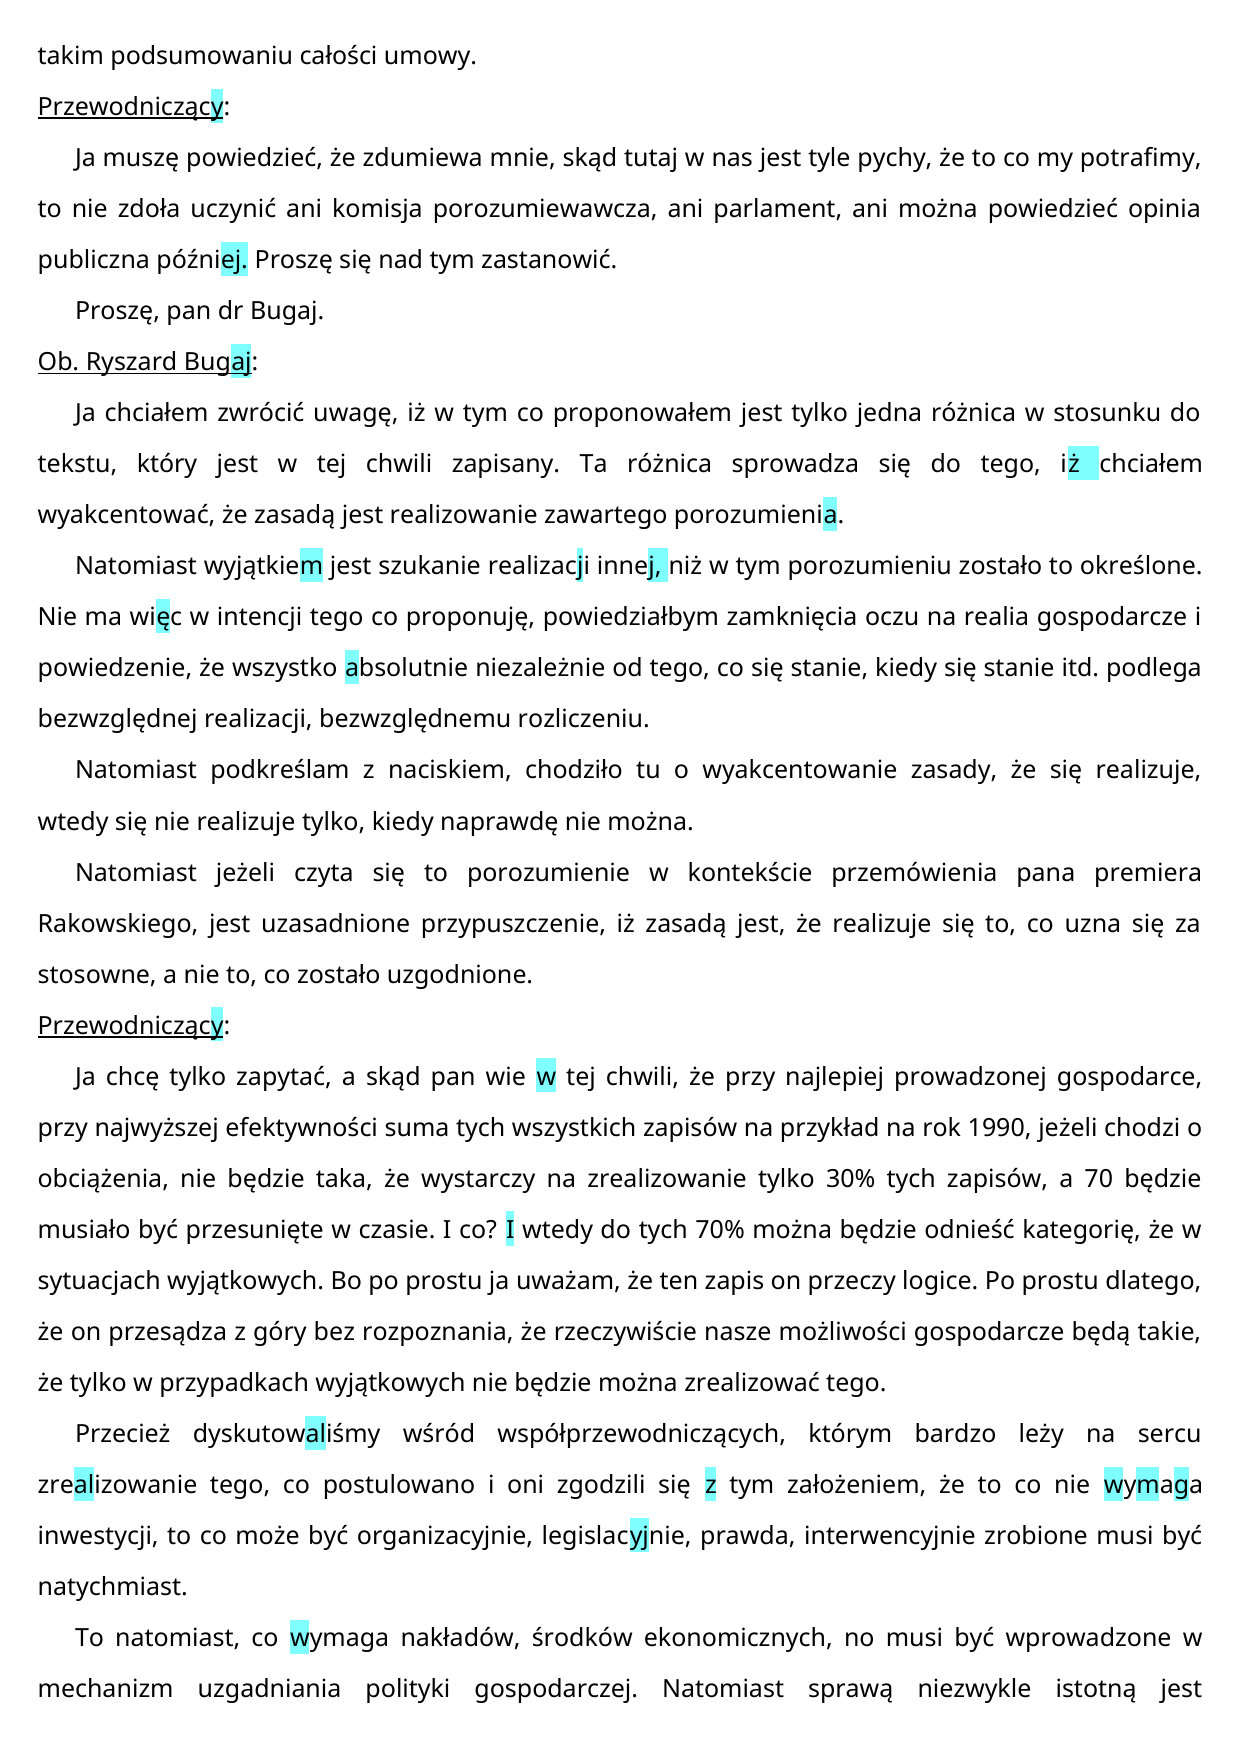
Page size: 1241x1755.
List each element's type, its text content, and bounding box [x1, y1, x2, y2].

text Ja chcę tylko zapytać, a skąd pan wie w tej chwili, że przy najlepiej prowadzonej gospodarce, przy najwyższej efektywności suma tych wszystkich zapisów na przykład na rok 1990, jeżeli chodzi o obciążenia, nie będzie taka, że wystarczy na zrealizowanie tylko 30% tych zapisów, a 70 będzie musiało być przesunięte w czasie. I co? I wtedy do tych 70% można będzie odnieść kategorię, że w sytuacjach wyjątkowych. Bo po prostu ja uważam, że ten zapis on przeczy logice. Po prostu dlatego, że on przesądza z góry bez rozpoznania, że rzeczywiście nasze możliwości gospodarcze będą takie, że tylko w przypadkach wyjątkowych nie będzie można zrealizować tego. [37, 1058, 1203, 1399]
text Ob. Ryszard Bugaj: [37, 344, 1203, 378]
text Przewodniczący: [37, 1007, 1203, 1041]
text Ja chciałem zwrócić uwagę, iż w tym co proponowałem jest tylko jedna różnica w stosunku do tekstu, który jest w tej chwili zapisany. Ta różnica sprowadza się do tego, iż chciałem wyakcentować, że zasadą jest realizowanie zawartego porozumienia. [37, 395, 1203, 531]
text Natomiast podkreślam z naciskiem, chodziło tu o wyakcentowanie zasady, że się realizuje, wtedy się nie realizuje tylko, kiedy naprawdę nie można. [37, 752, 1203, 837]
text Przecież dyskutowaliśmy wśród współprzewodniczących, którym bardzo leży na sercu zrealizowanie tego, co postulowano i oni zgodzili się z tym założeniem, że to co nie wymaga inwestycji, to co może być organizacyjnie, legislacyjnie, prawda, interwencyjnie zrobione musi być natychmiast. [37, 1416, 1203, 1603]
text Natomiast jeżeli czyta się to porozumienie w kontekście przemówienia pana premiera Rakowskiego, jest uzasadnione przypuszczenie, iż zasadą jest, że realizuje się to, co uzna się za stosowne, a nie to, co zostało uzgodnione. [37, 854, 1203, 990]
text Natomiast wyjątkiem jest szukanie realizacji innej, niż w tym porozumieniu zostało to określone. Nie ma więc w intencji tego co proponuję, powiedziałbym zamknięcia oczu na realia gospodarcze i powiedzenie, że wszystko absolutnie niezależnie od tego, co się stanie, kiedy się stanie itd. podlega bezwzględnej realizacji, bezwzględnemu rozliczeniu. [37, 548, 1203, 735]
text To natomiast, co wymaga nakładów, środków ekonomicznych, no musi być wprowadzone w mechanizm uzgadniania polityki gospodarczej. Natomiast sprawą niezwykle istotną jest [37, 1620, 1203, 1705]
text takim podsumowaniu całości umowy. [37, 37, 1203, 72]
text Ja muszę powiedzieć, że zdumiewa mnie, skąd tutaj w nas jest tyle pychy, że to co my potrafimy, to nie zdoła uczynić ani komisja porozumiewawcza, ani parlament, ani można powiedzieć opinia publiczna później. Proszę się nad tym zastanowić. [37, 139, 1203, 276]
text Przewodniczący: [37, 88, 1203, 123]
text Proszę, pan dr Bugaj. [37, 293, 1203, 327]
